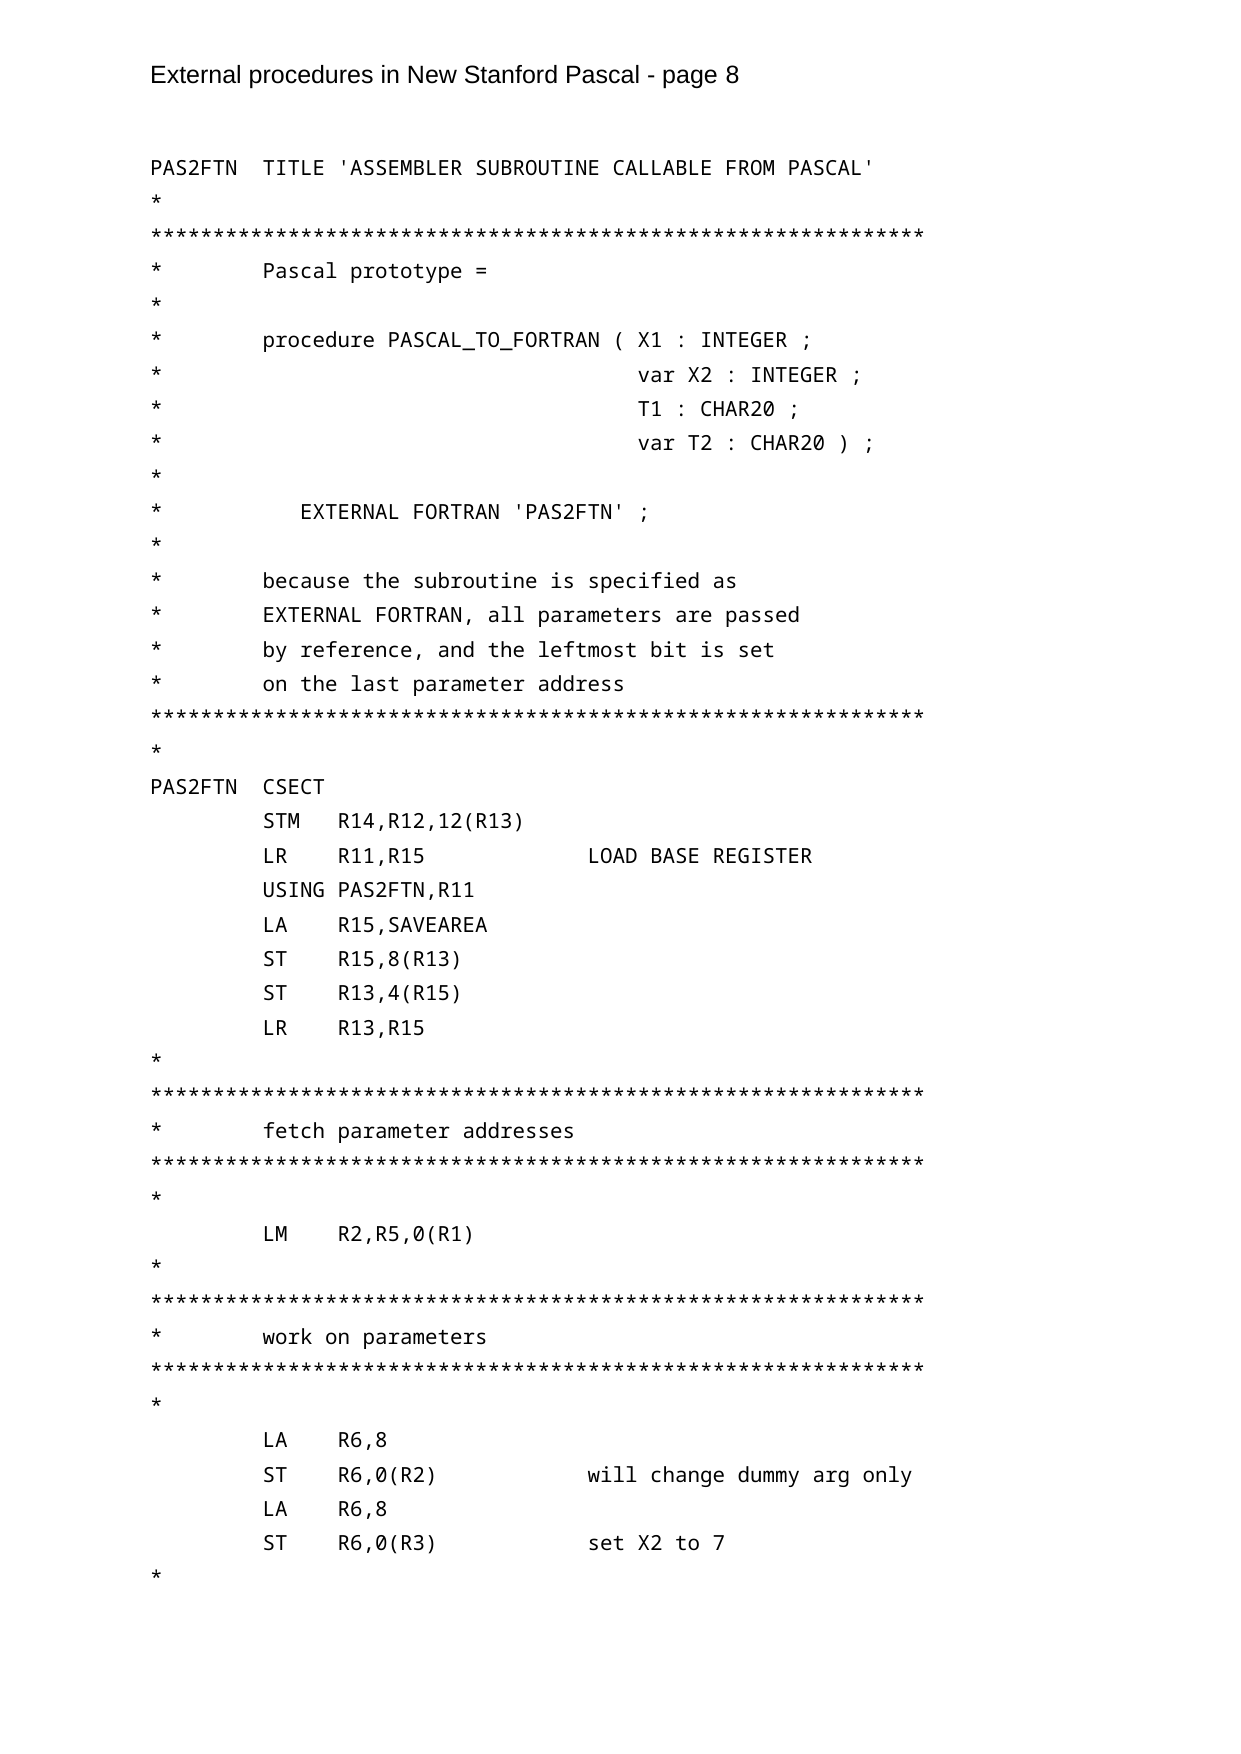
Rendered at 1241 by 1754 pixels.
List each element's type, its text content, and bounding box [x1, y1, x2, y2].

text * work on parameters [150, 1322, 1090, 1351]
text * [150, 1563, 1090, 1591]
text * var X2 : INTEGER ; [150, 360, 1090, 388]
text LA R6,8 [150, 1425, 1090, 1454]
text ST R13,4(R15) [150, 978, 1090, 1007]
text * [150, 188, 1090, 216]
text ************************************************************** [150, 1357, 1090, 1385]
text * because the subroutine is specified as [150, 566, 1090, 594]
text USING PAS2FTN,R11 [150, 875, 1090, 904]
text * by reference, and the leftmost bit is set [150, 635, 1090, 663]
text * [150, 1185, 1090, 1213]
text ************************************************************** [150, 1082, 1090, 1110]
text LR R13,R15 [150, 1013, 1090, 1041]
text ************************************************************** [150, 222, 1090, 251]
text LM R2,R5,0(R1) [150, 1219, 1090, 1248]
text * Pascal prototype = [150, 257, 1090, 285]
text LA R6,8 [150, 1494, 1090, 1523]
text LA R15,SAVEAREA [150, 910, 1090, 938]
text * [150, 1391, 1090, 1419]
text * [150, 738, 1090, 766]
text * [150, 1253, 1090, 1282]
text * [150, 1047, 1090, 1076]
text * [150, 532, 1090, 560]
text ************************************************************** [150, 1288, 1090, 1316]
text ************************************************************** [150, 703, 1090, 732]
text PAS2FTN TITLE 'ASSEMBLER SUBROUTINE CALLABLE FROM PASCAL' [150, 153, 1090, 182]
text * var T2 : CHAR20 ) ; [150, 428, 1090, 457]
text ************************************************************** [150, 1150, 1090, 1179]
text LR R11,R15 LOAD BASE REGISTER [150, 841, 1090, 869]
text ST R15,8(R13) [150, 944, 1090, 973]
text * procedure PASCAL_TO_FORTRAN ( X1 : INTEGER ; [150, 325, 1090, 354]
text PAS2FTN CSECT [150, 772, 1090, 801]
text ST R6,0(R2) will change dummy arg only [150, 1460, 1090, 1488]
text * [150, 291, 1090, 319]
text STM R14,R12,12(R13) [150, 807, 1090, 835]
text ST R6,0(R3) set X2 to 7 [150, 1528, 1090, 1557]
text * fetch parameter addresses [150, 1116, 1090, 1144]
text * EXTERNAL FORTRAN, all parameters are passed [150, 600, 1090, 629]
text * T1 : CHAR20 ; [150, 394, 1090, 423]
text * [150, 463, 1090, 491]
text * on the last parameter address [150, 669, 1090, 698]
text * EXTERNAL FORTRAN 'PAS2FTN' ; [150, 497, 1090, 526]
